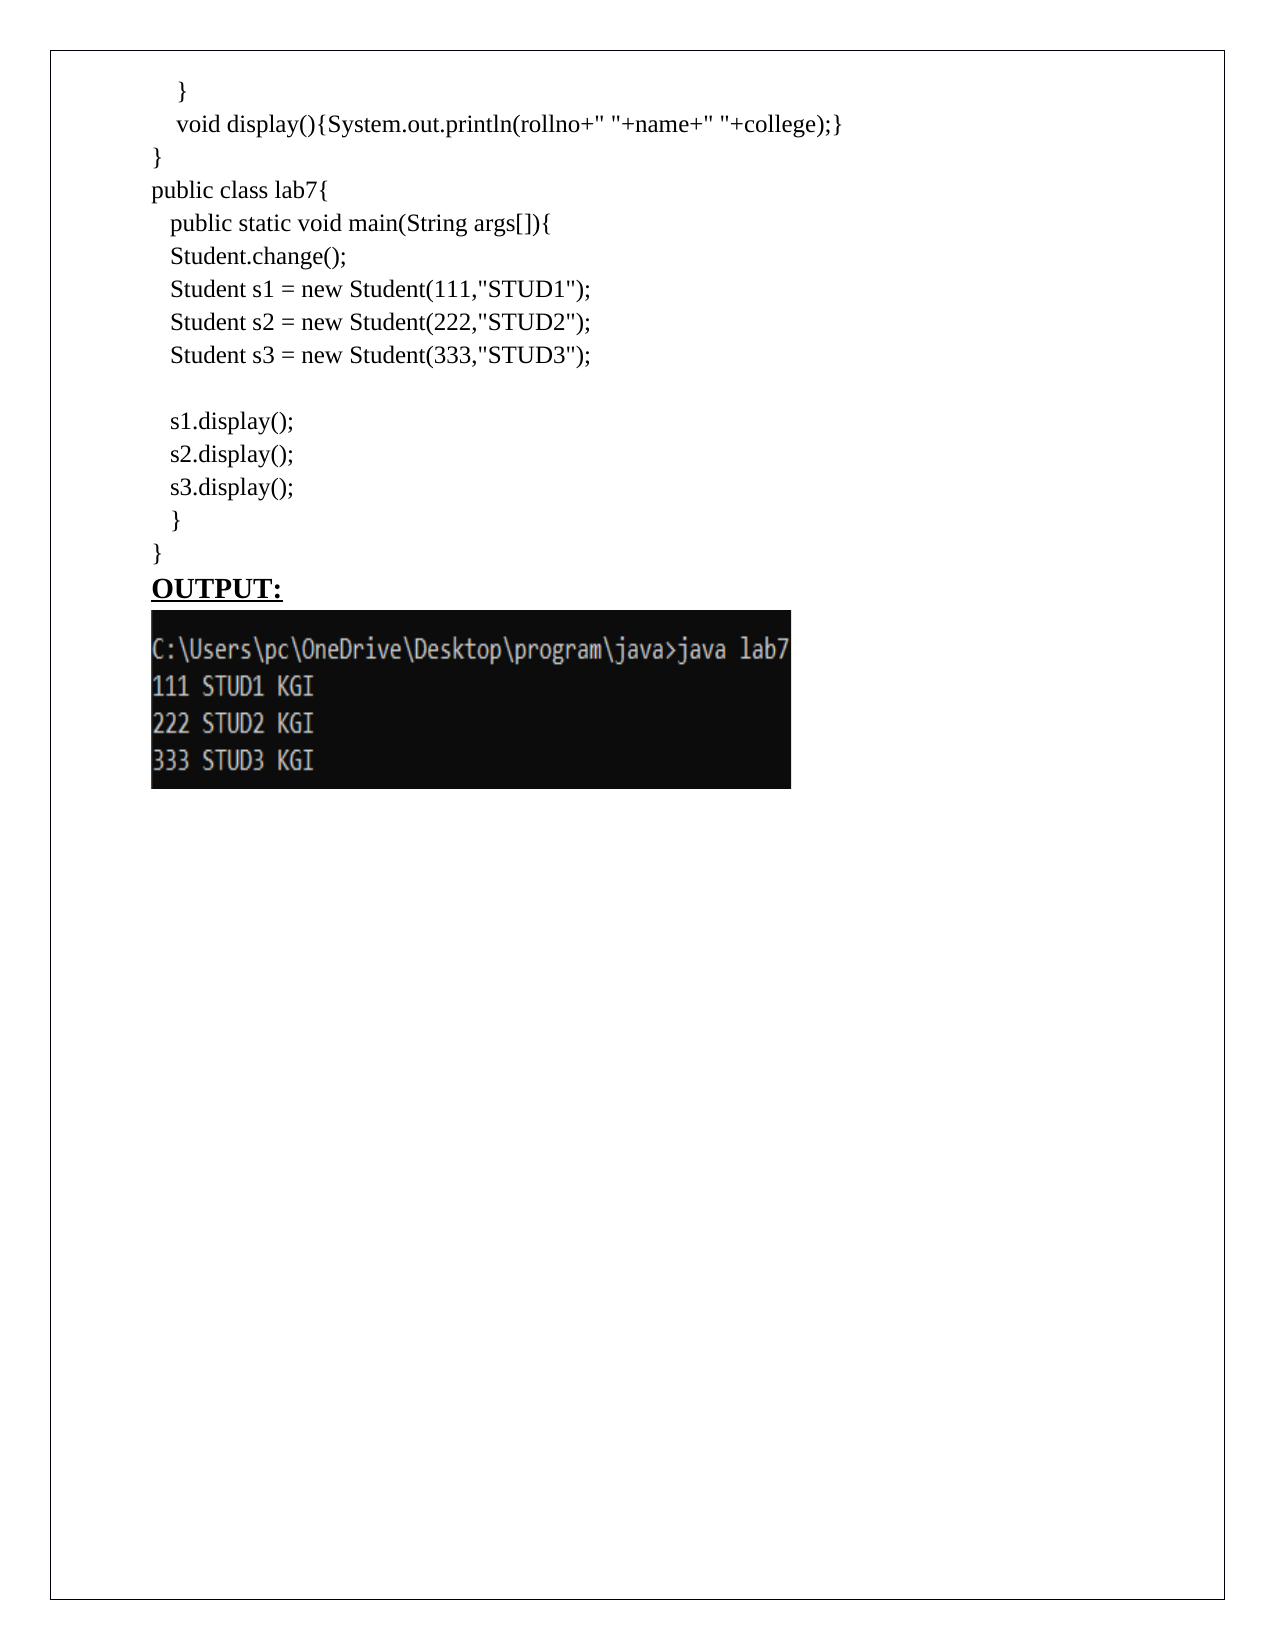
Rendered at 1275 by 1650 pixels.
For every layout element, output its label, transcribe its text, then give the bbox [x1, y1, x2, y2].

text s2.display(); [151, 439, 1124, 468]
text void display(){System.out.println(rollno+" "+name+" "+college);} [151, 109, 1124, 138]
text s1.display(); [151, 406, 1124, 435]
text } [151, 142, 1124, 171]
text Student s2 = new Student(222,"STUD2"); [151, 307, 1124, 336]
text OUTPUT: [151, 571, 1124, 605]
text public static void main(String args[]){ [151, 208, 1124, 237]
text Student s1 = new Student(111,"STUD1"); [151, 274, 1124, 303]
picture [151, 610, 792, 789]
text Student.change(); [151, 241, 1124, 270]
text Student s3 = new Student(333,"STUD3"); [151, 340, 1124, 369]
text s3.display(); [151, 472, 1124, 501]
text } [151, 505, 1124, 534]
text public class lab7{ [151, 175, 1124, 204]
text } [151, 538, 1124, 567]
text } [151, 76, 1124, 105]
